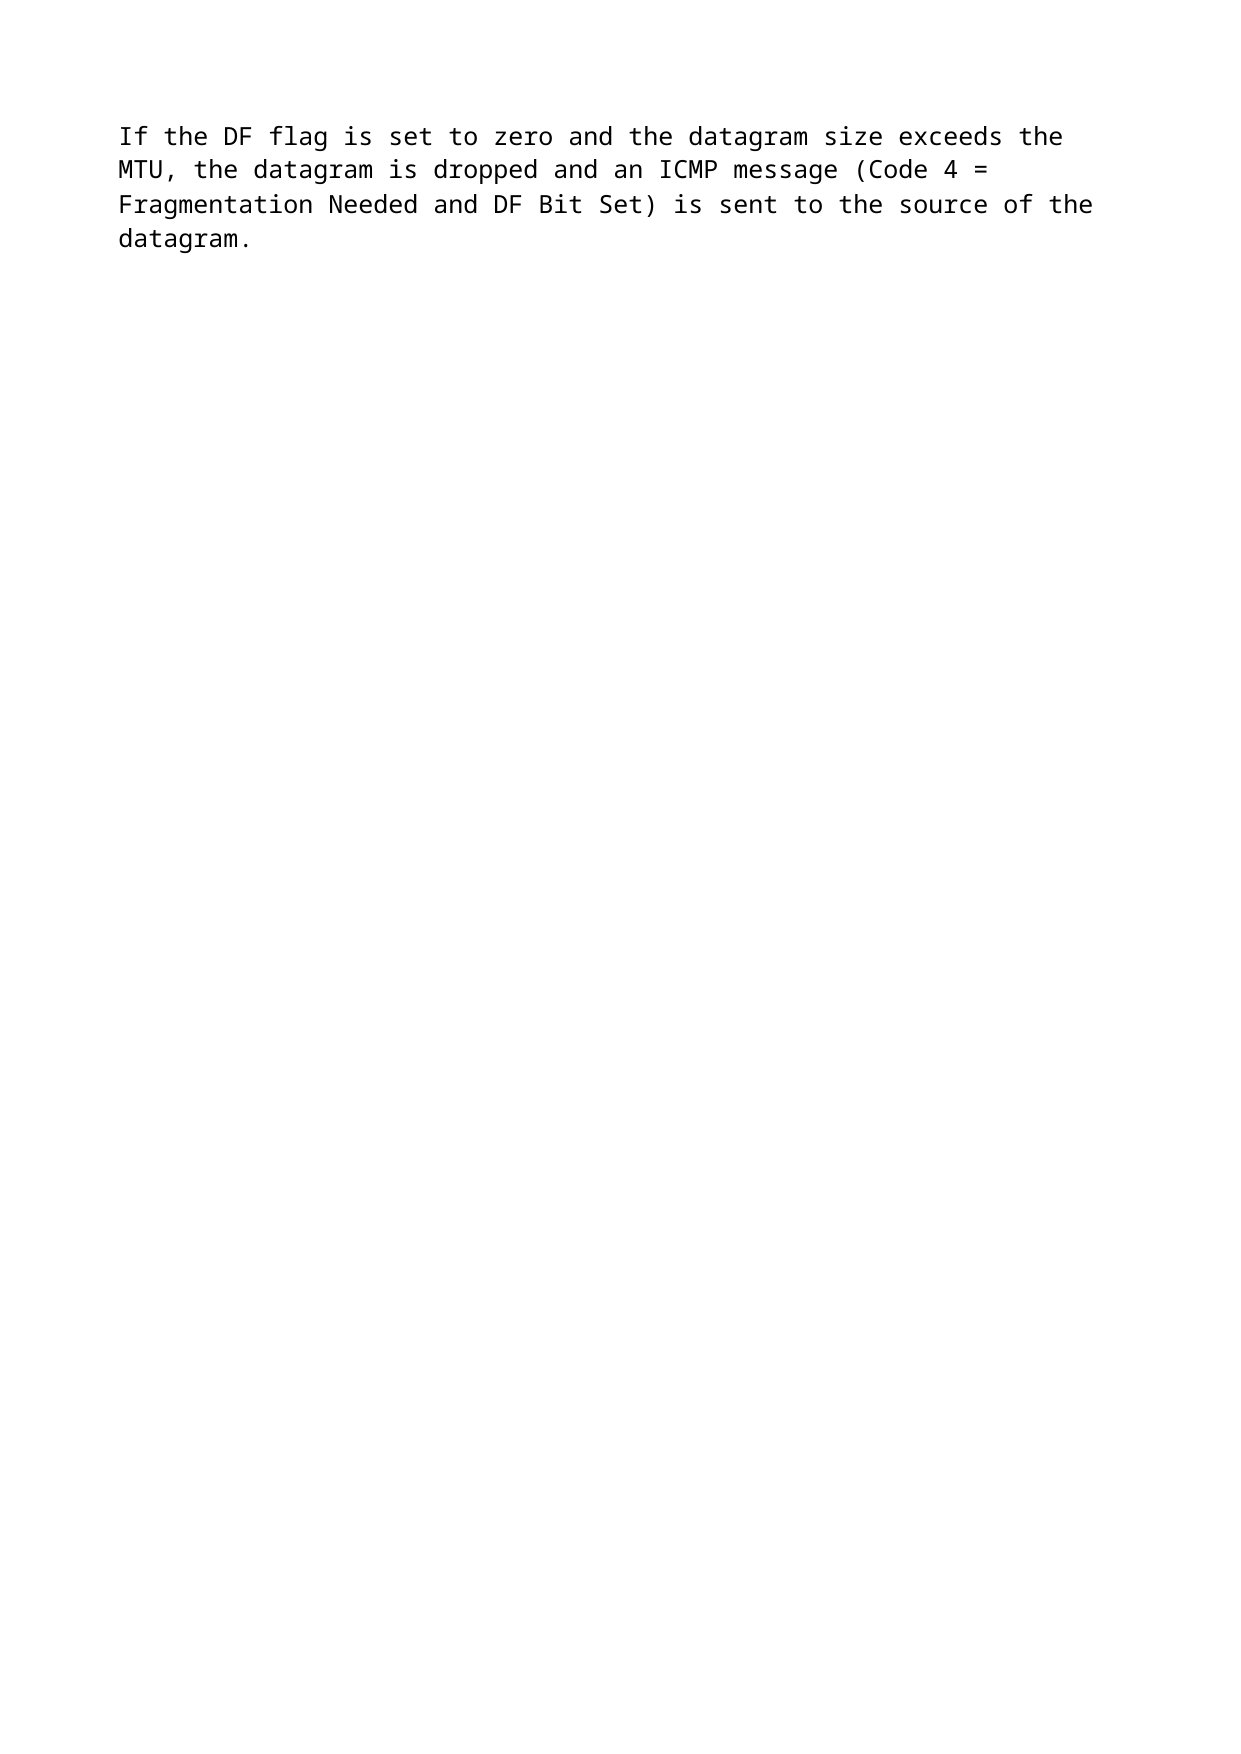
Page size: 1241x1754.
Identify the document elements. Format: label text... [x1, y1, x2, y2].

text Fragmentation Needed and DF Bit Set) is sent to the source of the datagram. [118, 186, 1122, 254]
text If the DF flag is set to zero and the datagram size exceeds the MTU, the datagram is dropped and an ICMP message (Code 4 = [118, 118, 1122, 186]
